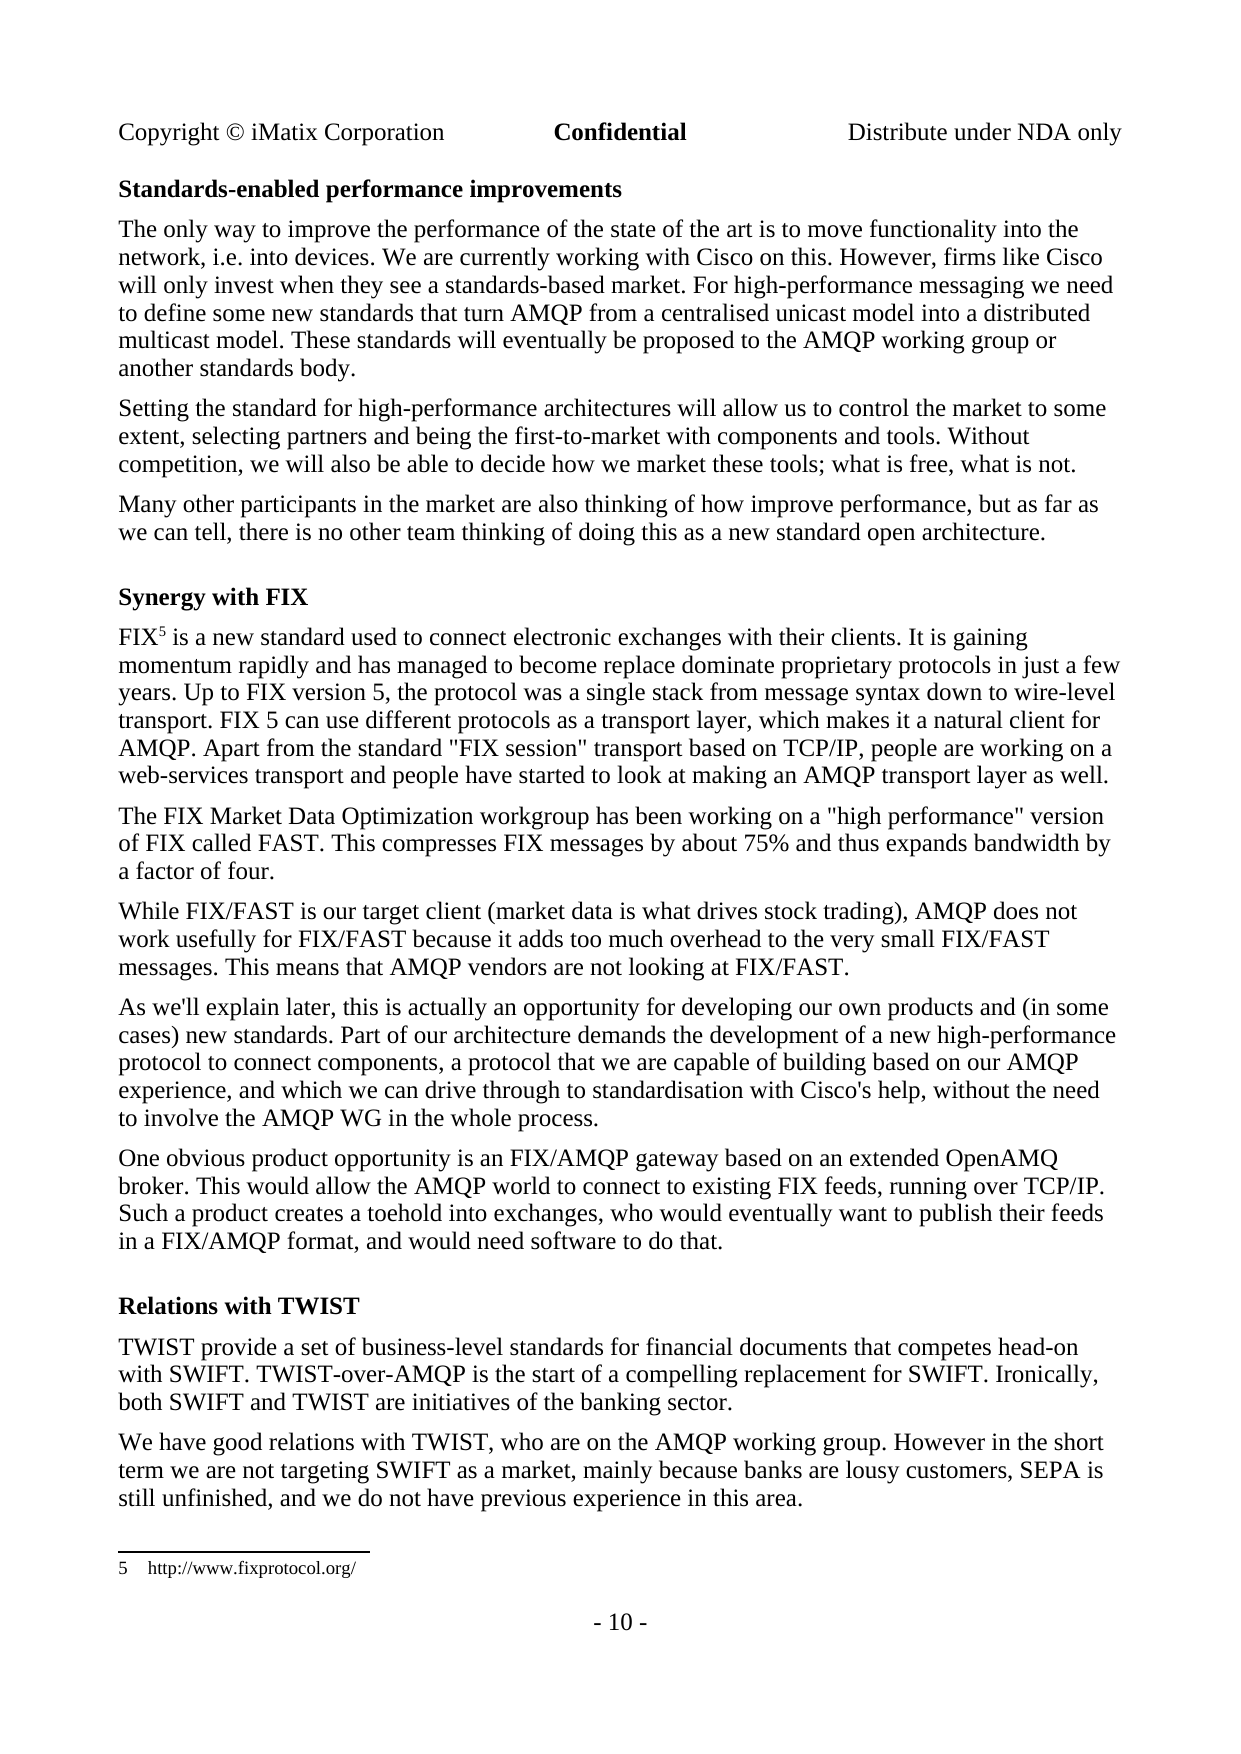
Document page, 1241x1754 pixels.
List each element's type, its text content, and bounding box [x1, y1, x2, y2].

text We have good relations with TWIST, who are on the AMQP working group. However in the short term we are not targeting SWIFT as a market, mainly because banks are lousy customers, SEPA is still unfinished, and we do not have previous experience in this area. [118, 1428, 1122, 1511]
text FIX is a new standard used to connect electronic exchanges with their clients. It is gaining momentum rapidly and has managed to become replace dominate proprietary protocols in just a few years. Up to FIX version 5, the protocol was a single stack from message syntax down to wire-level transport. FIX 5 can use different protocols as a transport layer, which makes it a natural client for AMQP. Apart from the standard "FIX session" transport based on TCP/IP, people are working on a web-services transport and people have started to look at making an AMQP transport layer as well. [118, 623, 1122, 789]
text As we'll explain later, this is actually an opportunity for developing our own products and (in some cases) new standards. Part of our architecture demands the development of a new high-performance protocol to connect components, a protocol that we are capable of building based on our AMQP experience, and which we can drive through to standardisation with Cisco's help, without the need to involve the AMQP WG in the whole process. [118, 993, 1122, 1132]
text http://www.fixprotocol.org/ [118, 1558, 1122, 1578]
text The only way to improve the performance of the state of the art is to move functionality into the network, i.e. into devices. We are currently working with Cisco on this. However, firms like Cisco will only invest when they see a standards-based market. For high-performance messaging we need to define some new standards that turn AMQP from a centralised unicast model into a distributed multicast model. These standards will eventually be proposed to the AMQP working group or another standards body. [118, 216, 1122, 382]
text Many other participants in the market are also thinking of how improve performance, but as far as we can tell, there is no other team thinking of doing this as a new standard open architecture. [118, 490, 1122, 545]
subtitle Standards-enabled performance improvements [118, 175, 1122, 203]
subtitle Relations with TWIST [118, 1292, 1122, 1320]
text TWIST provide a set of business-level standards for financial documents that competes head-on with SWIFT. TWIST-over-AMQP is the start of a compelling replacement for SWIFT. Ironically, both SWIFT and TWIST are initiatives of the banking sector. [118, 1333, 1122, 1416]
text While FIX/FAST is our target client (market data is what drives stock trading), AMQP does not work usefully for FIX/FAST because it adds too much overhead to the very small FIX/FAST messages. This means that AMQP vendors are not looking at FIX/FAST. [118, 897, 1122, 981]
text Setting the standard for high-performance architectures will allow us to control the market to some extent, selecting partners and being the first-to-market with components and tools. Without competition, we will also be able to decide how we market these tools; what is free, what is not. [118, 394, 1122, 477]
text One obvious product opportunity is an FIX/AMQP gateway based on an extended OpenAMQ broker. This would allow the AMQP world to connect to existing FIX feeds, running over TCP/IP. Such a product creates a toehold into exchanges, who would eventually want to publish their feeds in a FIX/AMQP format, and would need software to do that. [118, 1144, 1122, 1255]
text The FIX Market Data Optimization workgroup has been working on a "high performance" version of FIX called FAST. This compresses FIX messages by about 75% and thus expands bandwidth by a factor of four. [118, 802, 1122, 885]
subtitle Synergy with FIX [118, 583, 1122, 611]
